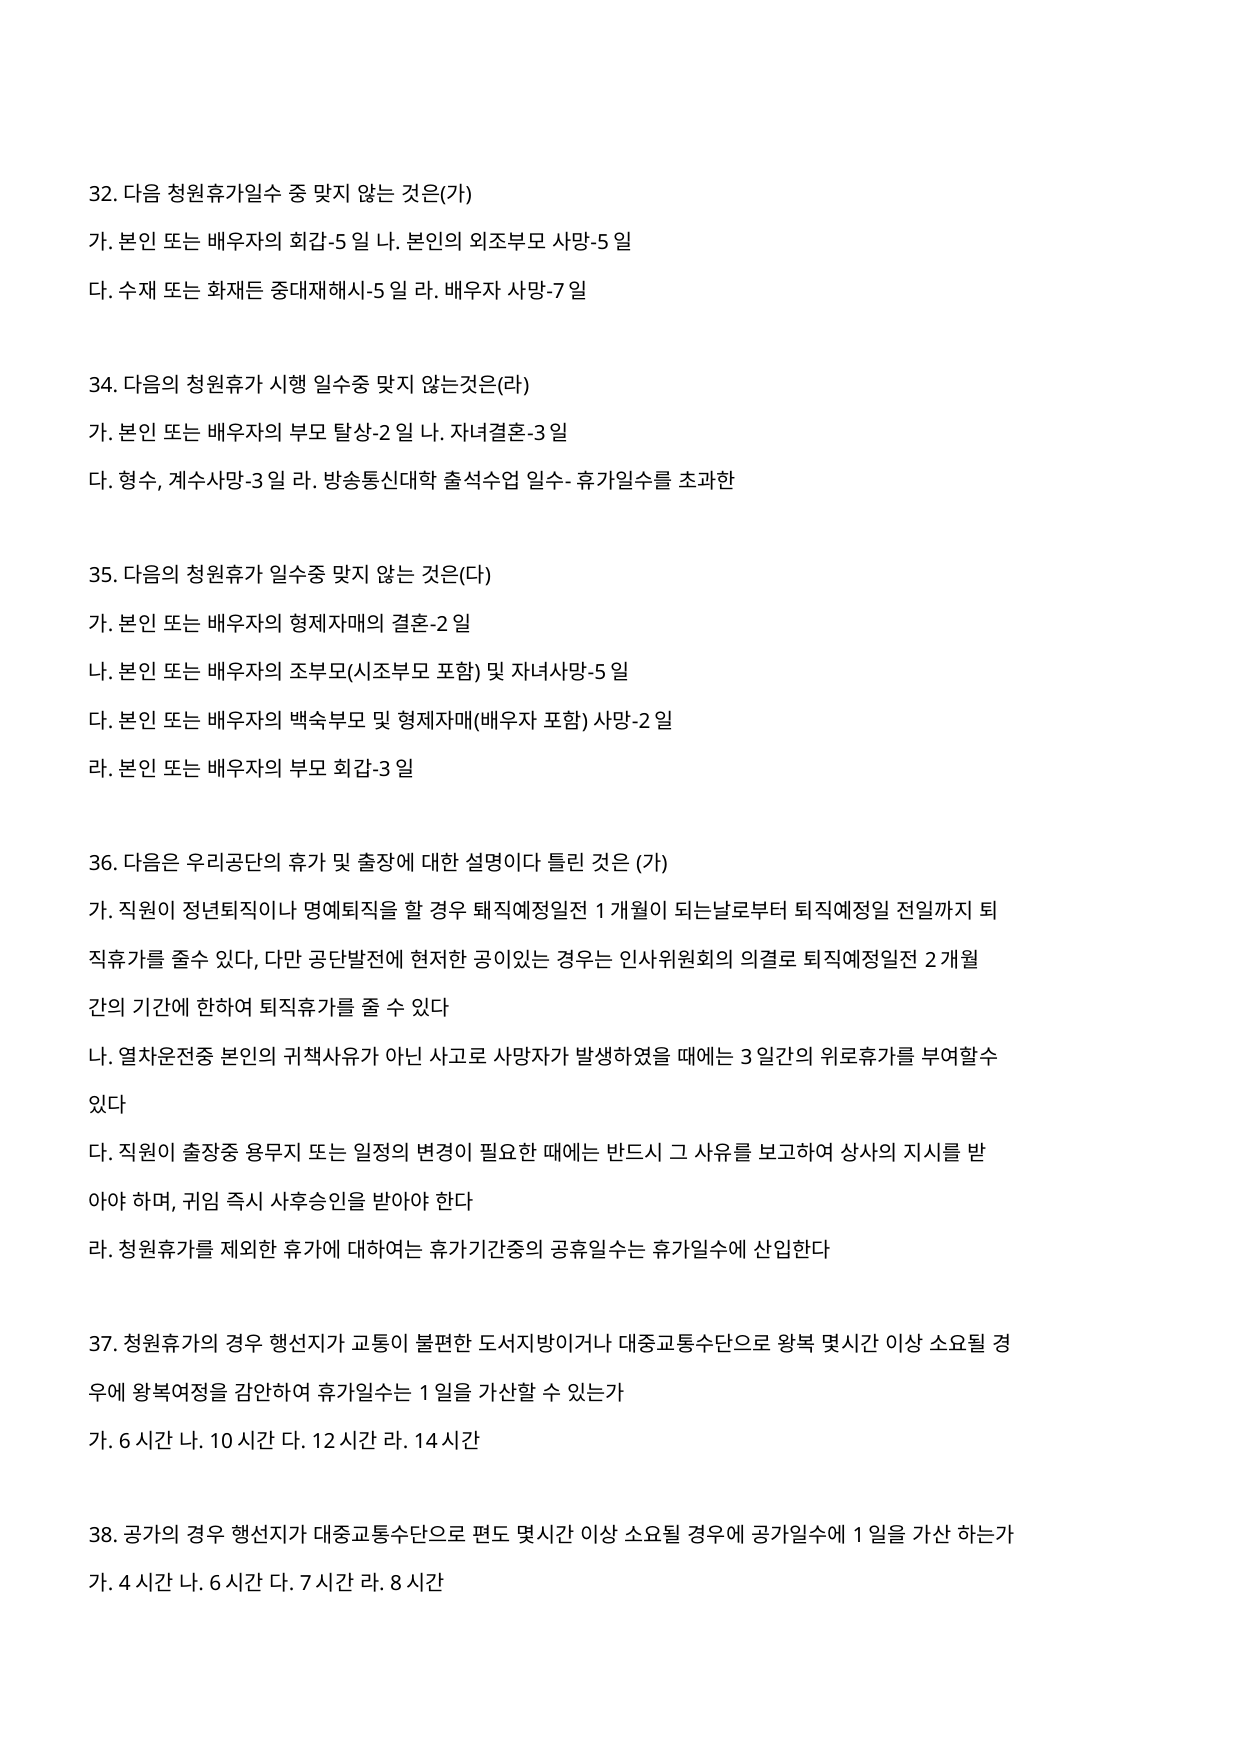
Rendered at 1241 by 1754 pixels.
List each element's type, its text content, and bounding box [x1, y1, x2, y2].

text 나. 본인 또는 배우자의 조부모(시조부모 포함) 및 자녀사망-5일 [88, 656, 1152, 686]
text 가. 본인 또는 배우자의 부모 탈상-2일 나. 자녀결혼-3일 [88, 416, 1152, 447]
text 32. 다음 청원휴가일수 중 맞지 않는 것은(가) [88, 177, 1152, 207]
text 다. 본인 또는 배우자의 백숙부모 및 형제자매(배우자 포함) 사망-2일 [88, 704, 1152, 734]
text 라. 본인 또는 배우자의 부모 회갑-3일 [88, 752, 1152, 783]
text 37. 청원휴가의 경우 행선지가 교통이 불편한 도서지방이거나 대중교통수단으로 왕복 몇시간 이상 소요될 경 [88, 1327, 1152, 1358]
text 가. 직원이 정년퇴직이나 명예퇴직을 할 경우 퇘직예정일전 1개월이 되는날로부터 퇴직예정일 전일까지 퇴 [88, 895, 1152, 925]
text 가. 6시간 나. 10시간 다. 12시간 라. 14시간 [88, 1424, 1152, 1454]
text 가. 4시간 나. 6시간 다. 7시간 라. 8시간 [88, 1567, 1152, 1597]
text 있다 [88, 1088, 1152, 1118]
text 35. 다음의 청원휴가 일수중 맞지 않는 것은(다) [88, 559, 1152, 589]
text 우에 왕복여정을 감안하여 휴가일수는 1일을 가산할 수 있는가 [88, 1376, 1152, 1406]
text 36. 다음은 우리공단의 휴가 및 출장에 대한 설명이다 틀린 것은 (가) [88, 846, 1152, 877]
text 라. 청원휴가를 제외한 휴가에 대하여는 휴가기간중의 공휴일수는 휴가일수에 산입한다 [88, 1233, 1152, 1264]
text 직휴가를 줄수 있다, 다만 공단발전에 현저한 공이있는 경우는 인사위원회의 의결로 퇴직예정일전 2개월 [88, 943, 1152, 973]
text 다. 형수, 계수사망-3일 라. 방송통신대학 출석수업 일수- 휴가일수를 초과한 [88, 465, 1152, 495]
text 34. 다음의 청원휴가 시행 일수중 맞지 않는것은(라) [88, 368, 1152, 398]
text 아야 하며, 귀임 즉시 사후승인을 받아야 한다 [88, 1185, 1152, 1215]
text 다. 수재 또는 화재든 중대재해시-5일 라. 배우자 사망-7일 [88, 274, 1152, 304]
text 가. 본인 또는 배우자의 회갑-5일 나. 본인의 외조부모 사망-5일 [88, 226, 1152, 256]
text 다. 직원이 출장중 용무지 또는 일정의 변경이 필요한 때에는 반드시 그 사유를 보고하여 상사의 지시를 받 [88, 1137, 1152, 1167]
text 간의 기간에 한하여 퇴직휴가를 줄 수 있다 [88, 992, 1152, 1022]
text 나. 열차운전중 본인의 귀책사유가 아닌 사고로 사망자가 발생하였을 때에는 3일간의 위로휴가를 부여할수 [88, 1040, 1152, 1070]
text 가. 본인 또는 배우자의 형제자매의 결혼-2일 [88, 607, 1152, 637]
text 38. 공가의 경우 행선지가 대중교통수단으로 편도 몇시간 이상 소요될 경우에 공가일수에 1일을 가산 하는가 [88, 1518, 1152, 1548]
